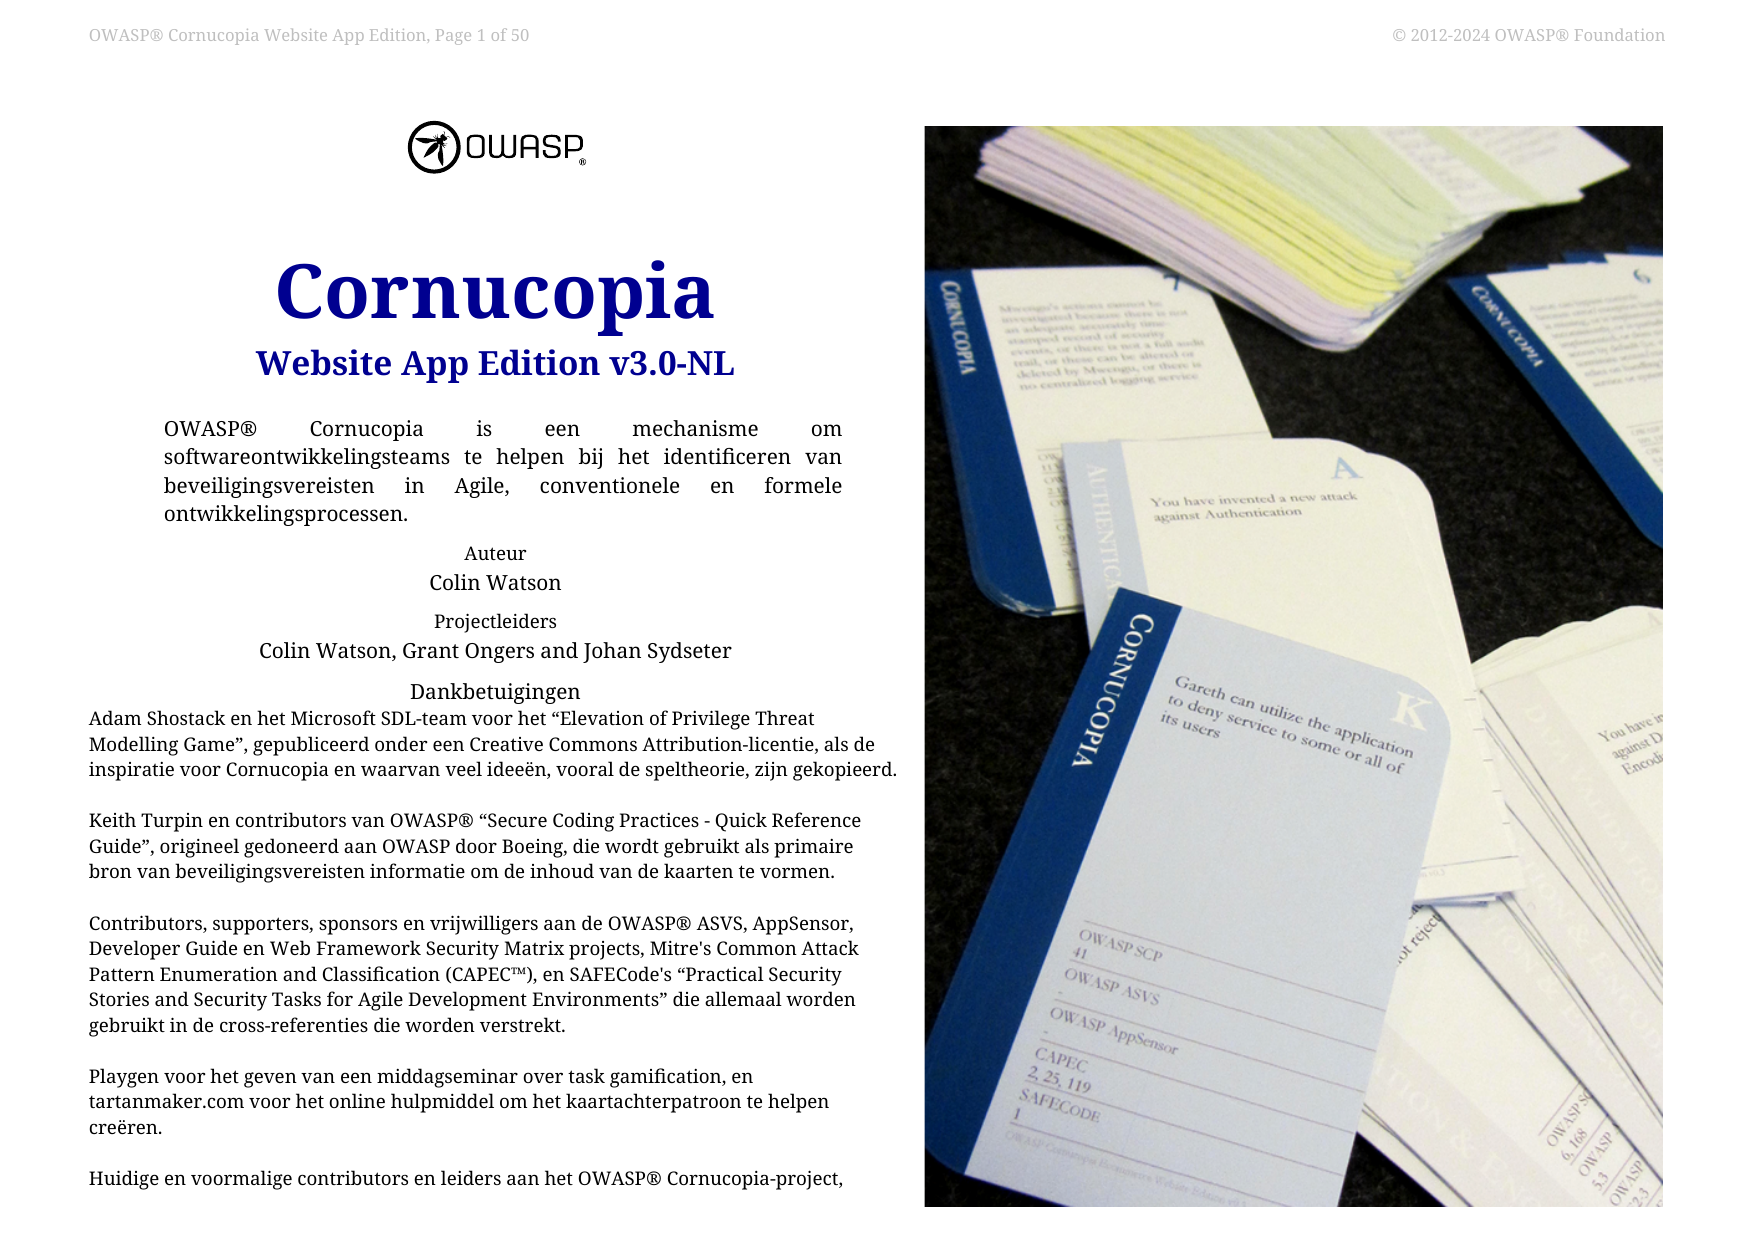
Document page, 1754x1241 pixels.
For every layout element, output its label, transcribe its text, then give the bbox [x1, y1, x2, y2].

picture [924, 126, 1663, 1207]
table_header Cornucopia Website App Edition v3.0-NL OWASP® Cornucopia is een mechanisme om softwareontwikkelingsteams te helpen bij het identificeren van beveiligingsvereisten in Agile, conventionele en formele ontwikkelingsprocessen. Auteur Colin Watson Projectleiders Colin Watson, Grant Ongers and Johan Sydseter Dankbetuigingen Adam Shostack en het Microsoft SDL-team voor het “Elevation of Privilege Threat Modelling Game”, gepubliceerd onder een Creative Commons Attribution-licentie, als de inspiratie voor Cornucopia en waarvan veel ideeën, vooral de speltheorie, zijn gekopieerd. Keith Turpin en contributors van OWASP® “Secure Coding Practices - Quick Reference Guide”, origineel gedoneerd aan OWASP door Boeing, die wordt gebruikt als primaire bron van beveiligingsvereisten informatie om de inhoud van de kaarten te vormen. Contributors, supporters, sponsors en vrijwilligers aan de OWASP® ASVS, AppSensor, Developer Guide en Web Framework Security Matrix projects, Mitre's Common Attack Pattern Enumeration and Classification (CAPEC™), en SAFECode's “Practical Security Stories and Security Tasks for Agile Development Environments” die allemaal worden gebruikt in de cross-referenties die worden verstrekt. Playgen voor het geven van een middagseminar over task gamification, en tartanmaker.com voor het online hulpmiddel om het kaartachterpatroon te helpen creëren. Huidige en voormalige contributors en leiders aan het OWASP® Cornucopia-project, [78, 98, 913, 1206]
table_header [913, 98, 1677, 1206]
